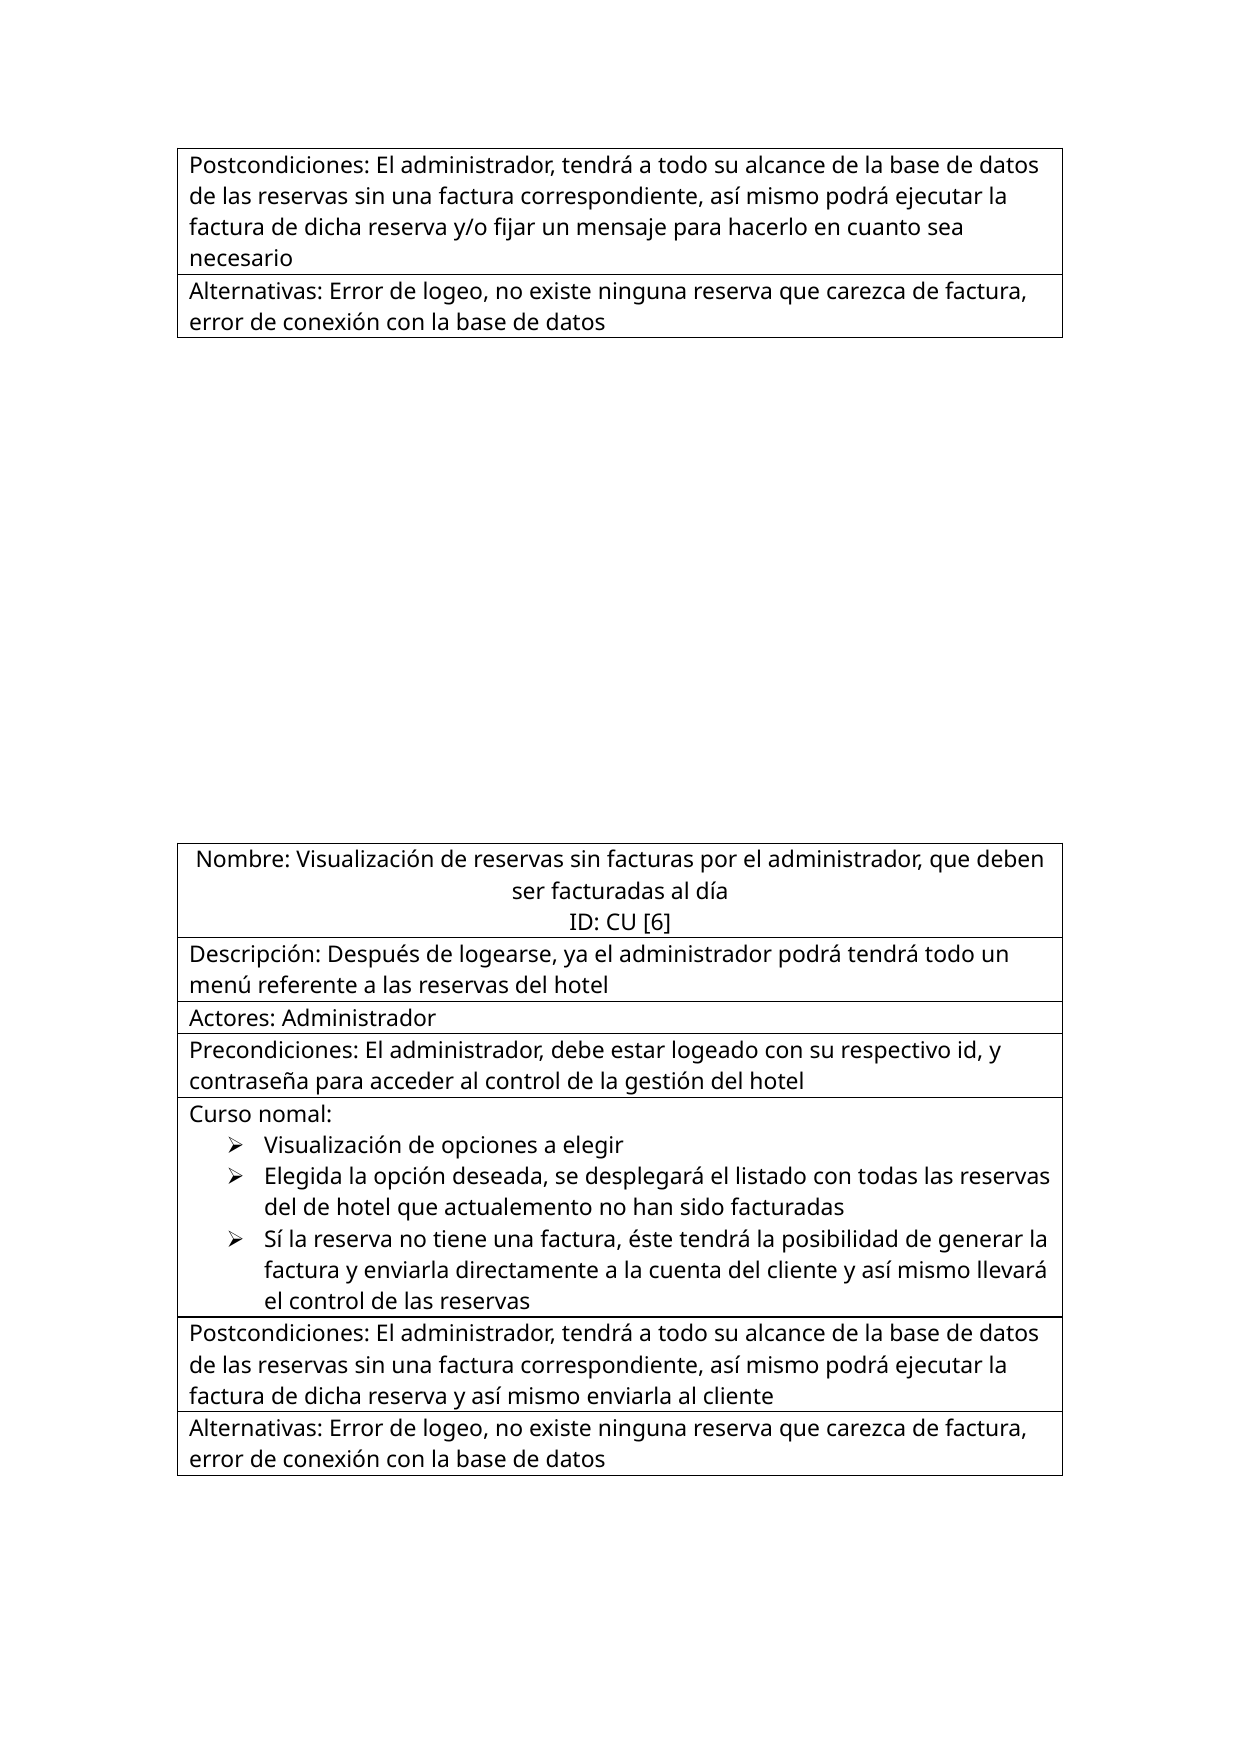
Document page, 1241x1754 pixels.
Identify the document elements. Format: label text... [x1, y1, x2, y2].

table_cell Alternativas: Error de logeo, no existe ninguna reserva que carezca de factura, error de conexión con la base de datos [178, 1412, 1062, 1475]
table_cell Descripción: Después de logearse, ya el administrador podrá tendrá todo un menú referente a las reservas del hotel [178, 938, 1062, 1001]
table_cell Precondiciones: El administrador, debe estar logeado con su respectivo id, y contraseña para acceder al control de la gestión del hotel [178, 1034, 1062, 1097]
table_cell Curso nomal: Visualización de opciones a elegir Elegida la opción deseada, se desplegará el listado con todas las reservas del de hotel que actualemento no han sido facturadas Sí la reserva no tiene una factura, éste tendrá la posibilidad de generar la factura y enviarla directamente a la cuenta del cliente y así mismo llevará el control de las reservas [178, 1098, 1062, 1316]
table_header Nombre: Visualización de reservas sin facturas por el administrador, que deben ser facturadas al día ID: CU [6] [178, 844, 1062, 937]
table_cell Alternativas: Error de logeo, no existe ninguna reserva que carezca de factura, error de conexión con la base de datos [178, 275, 1062, 337]
table_cell Actores: Administrador [178, 1002, 1062, 1033]
table_cell Postcondiciones: El administrador, tendrá a todo su alcance de la base de datos de las reservas sin una factura correspondiente, así mismo podrá ejecutar la factura de dicha reserva y así mismo enviarla al cliente [178, 1318, 1062, 1411]
table_cell Postcondiciones: El administrador, tendrá a todo su alcance de la base de datos de las reservas sin una factura correspondiente, así mismo podrá ejecutar la factura de dicha reserva y/o fijar un mensaje para hacerlo en cuanto sea necesario [178, 149, 1062, 274]
